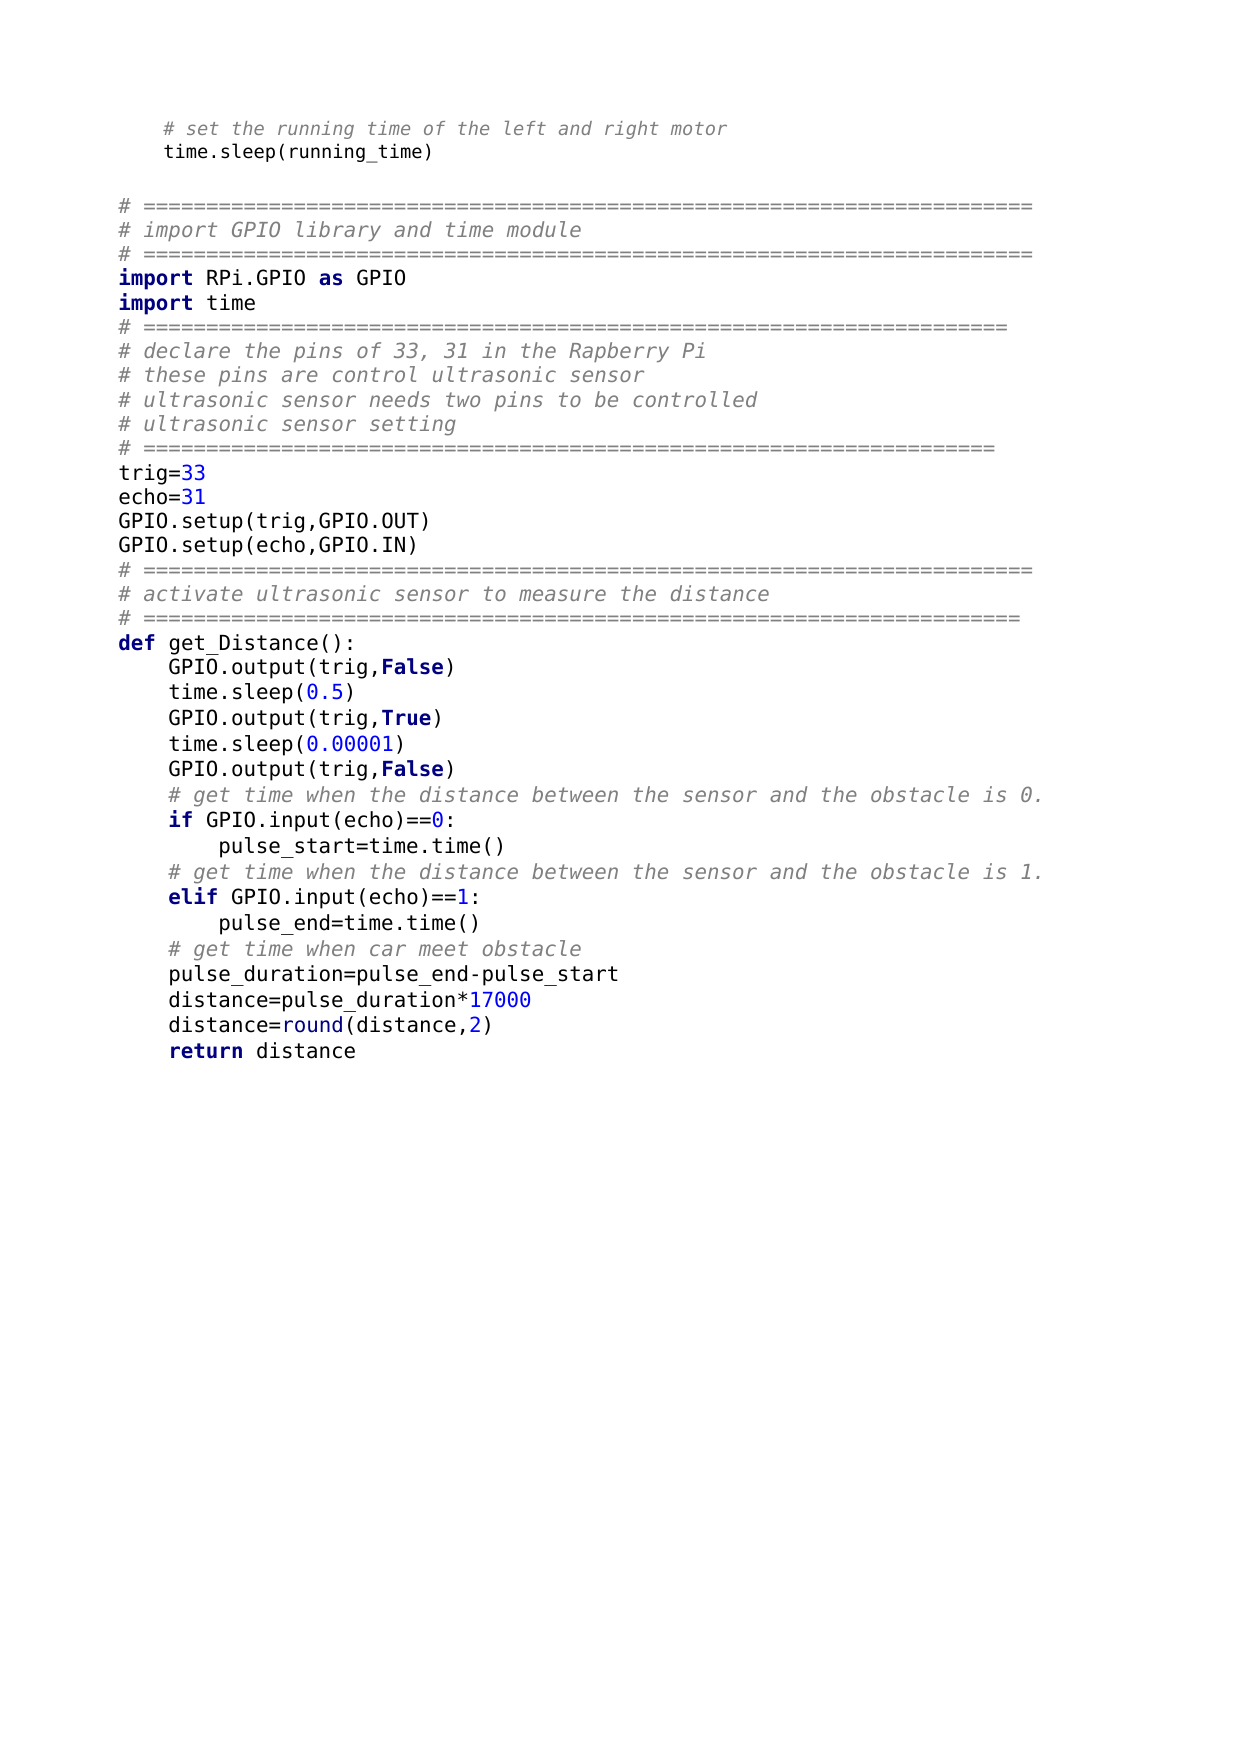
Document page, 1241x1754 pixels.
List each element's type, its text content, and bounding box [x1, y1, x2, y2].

text time.sleep(0.00001) [118, 732, 1122, 757]
text # get time when car meet obstacle [118, 937, 1122, 962]
text # set the running time of the left and right motor [118, 118, 1122, 141]
text def get_Distance(): [118, 631, 1122, 655]
text # ultrasonic sensor setting [118, 412, 1122, 436]
text # ======================================================================= [118, 194, 1122, 218]
text pulse_duration=pulse_end-pulse_start [118, 962, 1122, 988]
text # activate ultrasonic sensor to measure the distance [118, 582, 1122, 606]
text # ======================================================================= [118, 558, 1122, 582]
text GPIO.output(trig,False) [118, 757, 1122, 783]
text # ultrasonic sensor needs two pins to be controlled [118, 388, 1122, 412]
text time.sleep(running_time) [118, 141, 1122, 164]
text GPIO.setup(trig,GPIO.OUT) [118, 509, 1122, 533]
text # ======================================================================= [118, 242, 1122, 266]
text if GPIO.input(echo)==0: [118, 808, 1122, 834]
text import time [118, 291, 1122, 315]
text elif GPIO.input(echo)==1: [118, 885, 1122, 911]
text # ===================================================================== [118, 315, 1122, 339]
text pulse_end=time.time() [118, 911, 1122, 937]
text return distance [118, 1039, 1122, 1065]
text # declare the pins of 33, 31 in the Rapberry Pi [118, 339, 1122, 363]
text # these pins are control ultrasonic sensor [118, 363, 1122, 388]
text # get time when the distance between the sensor and the obstacle is 1. [118, 860, 1122, 885]
text # ==================================================================== [118, 436, 1122, 461]
text GPIO.output(trig,True) [118, 706, 1122, 732]
text distance=pulse_duration*17000 [118, 988, 1122, 1013]
text # import GPIO library and time module [118, 218, 1122, 242]
text import RPi.GPIO as GPIO [118, 266, 1122, 291]
text GPIO.setup(echo,GPIO.IN) [118, 533, 1122, 558]
text distance=round(distance,2) [118, 1013, 1122, 1039]
text pulse_start=time.time() [118, 834, 1122, 860]
text trig=33 [118, 461, 1122, 485]
text # ====================================================================== [118, 606, 1122, 631]
text # get time when the distance between the sensor and the obstacle is 0. [118, 783, 1122, 808]
text echo=31 [118, 485, 1122, 509]
text GPIO.output(trig,False) [118, 655, 1122, 680]
text time.sleep(0.5) [118, 680, 1122, 706]
